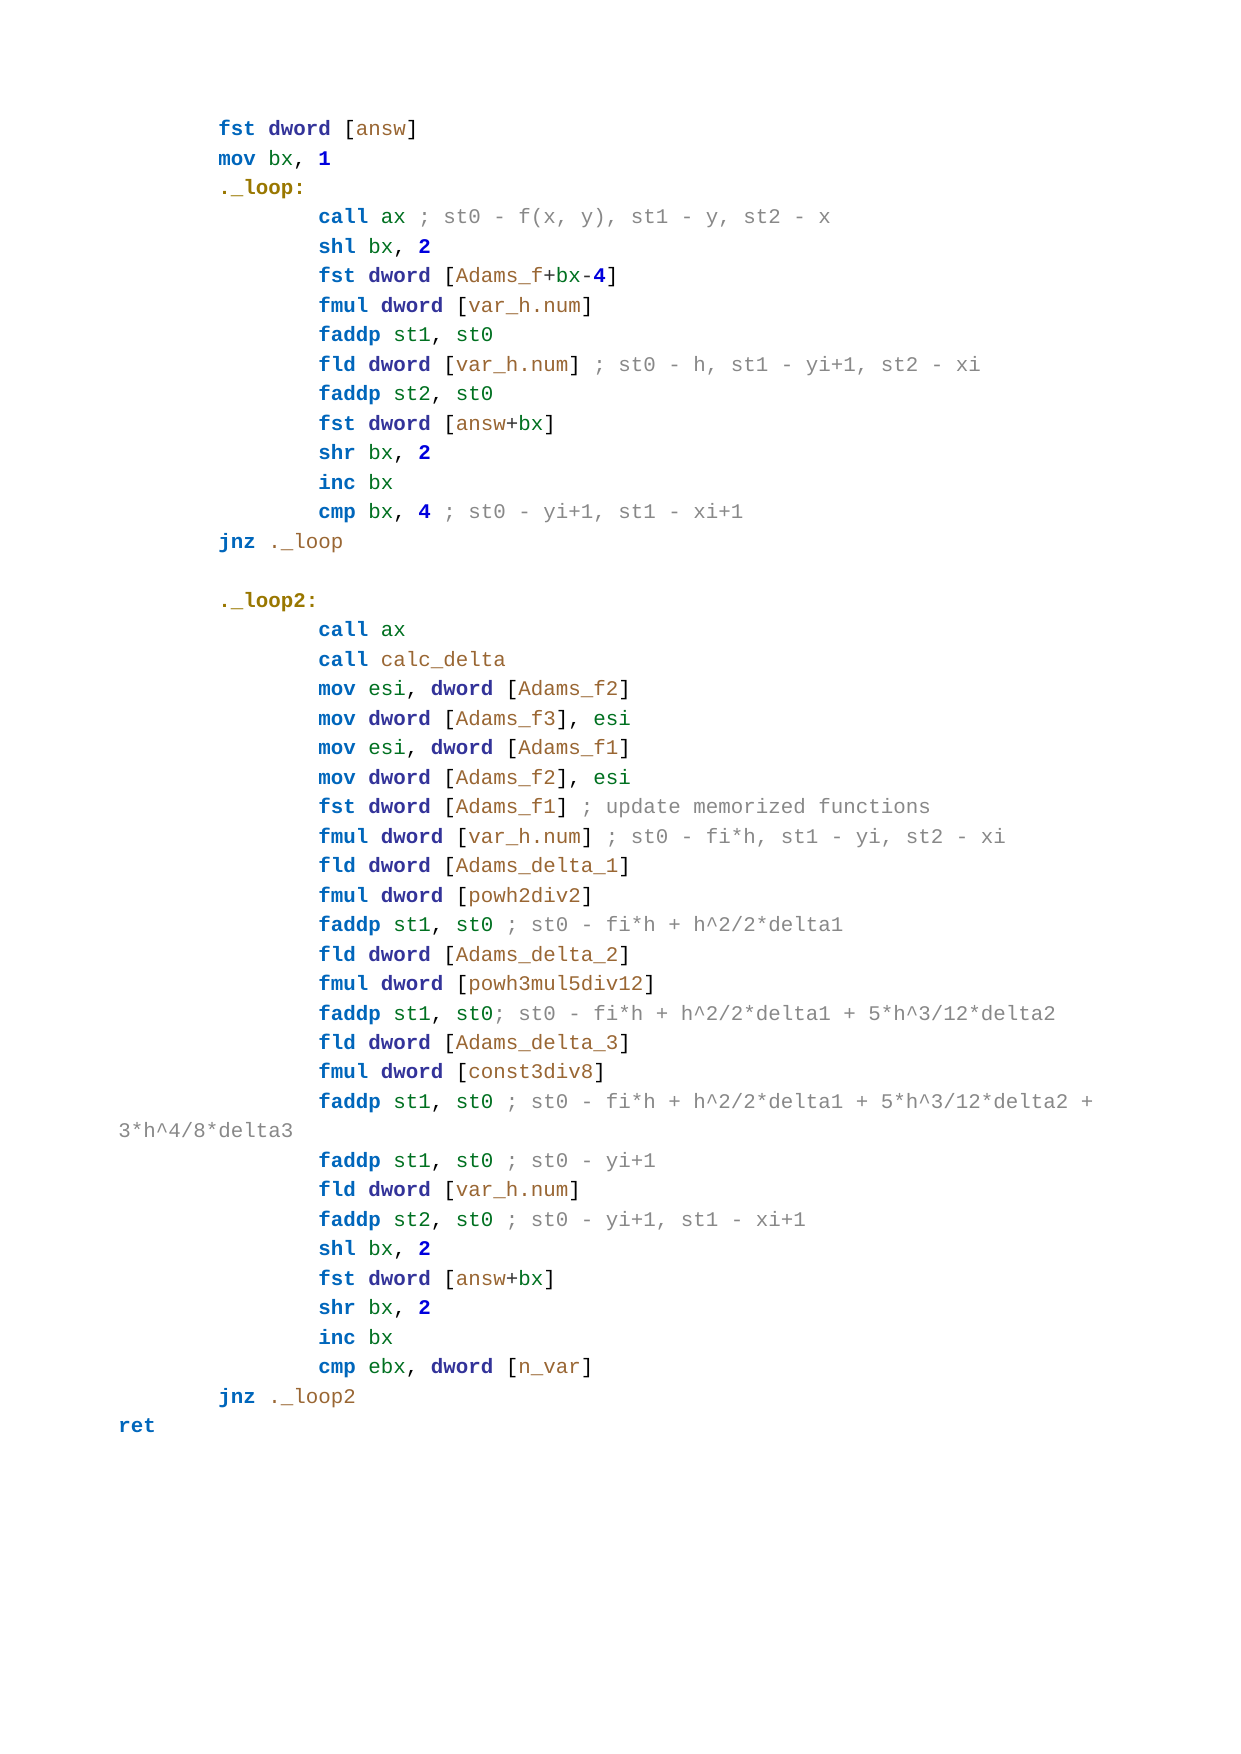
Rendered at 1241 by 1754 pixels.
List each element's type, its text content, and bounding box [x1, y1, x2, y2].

text ret [118, 1415, 1122, 1439]
text shl bx, 2 [118, 236, 1122, 260]
text mov esi, dword [Adams_f2] [118, 678, 1122, 702]
text fst dword [answ+bx] [118, 413, 1122, 437]
text inc bx [118, 1327, 1122, 1350]
text fld dword [Adams_delta_2] [118, 943, 1122, 967]
text fld dword [Adams_delta_3] [118, 1032, 1122, 1056]
text call ax [118, 619, 1122, 643]
text mov dword [Adams_f2], esi [118, 767, 1122, 790]
text fld dword [Adams_delta_1] [118, 855, 1122, 879]
text shr bx, 2 [118, 1297, 1122, 1321]
text call ax ; st0 - f(x, y), st1 - y, st2 - x [118, 207, 1122, 230]
text jnz ._loop2 [118, 1386, 1122, 1409]
text fst dword [answ+bx] [118, 1268, 1122, 1291]
text jnz ._loop [118, 531, 1122, 554]
text cmp bx, 4 ; st0 - yi+1, st1 - xi+1 [118, 501, 1122, 525]
text shr bx, 2 [118, 442, 1122, 466]
text faddp st1, st0 ; st0 - fi*h + h^2/2*delta1 + 5*h^3/12*delta2 + 3*h^4/8*delta3 [118, 1091, 1122, 1144]
text fst dword [Adams_f+bx-4] [118, 266, 1122, 289]
text fst dword [Adams_f1] ; update memorized functions [118, 796, 1122, 820]
text faddp st2, st0 [118, 383, 1122, 407]
text fmul dword [powh3mul5div12] [118, 973, 1122, 997]
text mov esi, dword [Adams_f1] [118, 737, 1122, 761]
text fld dword [var_h.num] [118, 1179, 1122, 1203]
text ._loop2: [118, 590, 1122, 613]
text faddp st2, st0 ; st0 - yi+1, st1 - xi+1 [118, 1209, 1122, 1232]
text inc bx [118, 472, 1122, 496]
text faddp st1, st0; st0 - fi*h + h^2/2*delta1 + 5*h^3/12*delta2 [118, 1002, 1122, 1026]
text cmp ebx, dword [n_var] [118, 1356, 1122, 1380]
text call calc_delta [118, 649, 1122, 672]
text fld dword [var_h.num] ; st0 - h, st1 - yi+1, st2 - xi [118, 354, 1122, 378]
text shl bx, 2 [118, 1238, 1122, 1262]
text fmul dword [var_h.num] ; st0 - fi*h, st1 - yi, st2 - xi [118, 826, 1122, 849]
text faddp st1, st0 ; st0 - yi+1 [118, 1150, 1122, 1173]
text mov bx, 1 [118, 148, 1122, 171]
text ._loop: [118, 177, 1122, 201]
text mov dword [Adams_f3], esi [118, 708, 1122, 731]
text faddp st1, st0 ; st0 - fi*h + h^2/2*delta1 [118, 914, 1122, 938]
text fmul dword [const3div8] [118, 1061, 1122, 1085]
text faddp st1, st0 [118, 324, 1122, 348]
text fst dword [answ] [118, 118, 1122, 142]
text fmul dword [var_h.num] [118, 295, 1122, 319]
text fmul dword [powh2div2] [118, 884, 1122, 908]
